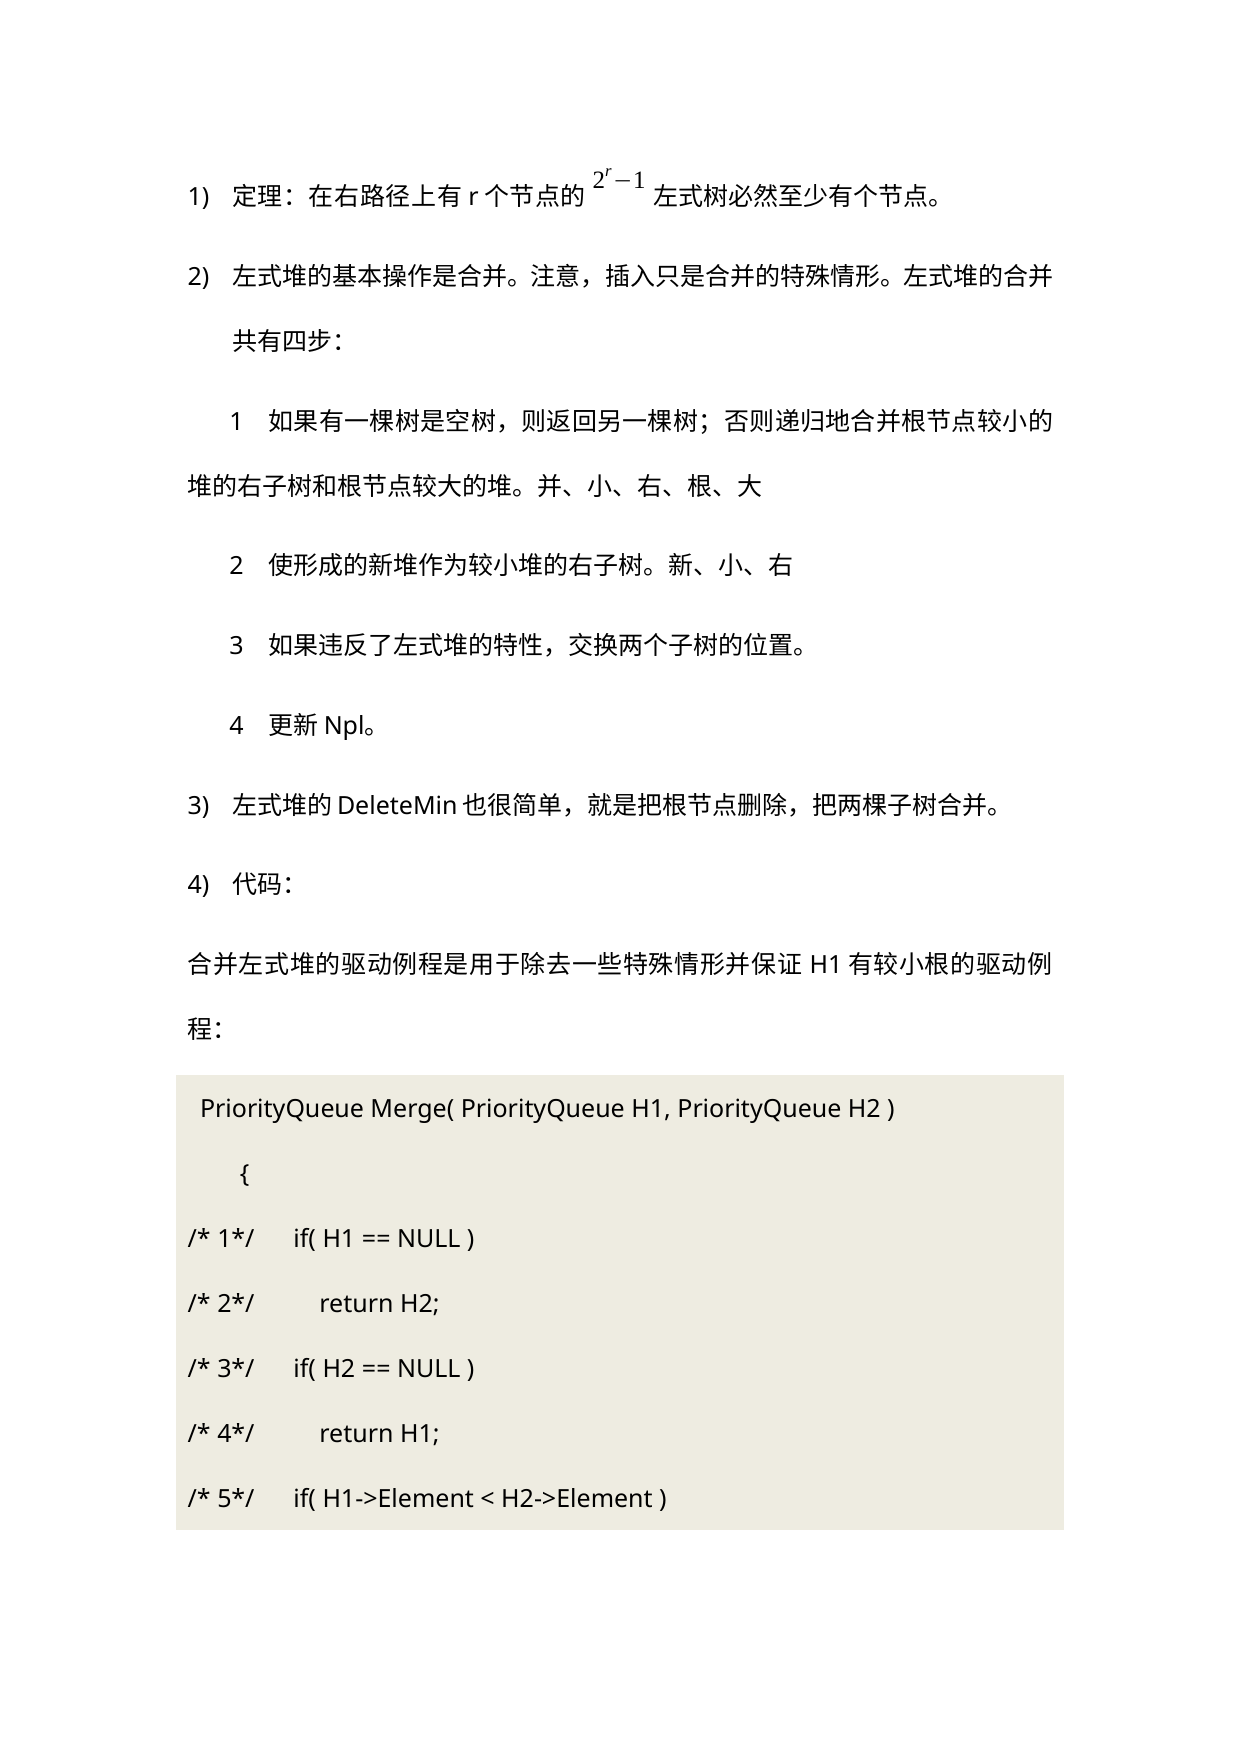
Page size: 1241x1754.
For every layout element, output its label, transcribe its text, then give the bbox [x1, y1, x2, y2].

text 合并左式堆的驱动例程是用于除去一些特殊情形并保证H1有较小根的驱动例程： [187, 930, 1053, 1060]
list 代码： [187, 851, 1053, 916]
list 如果有一棵树是空树，则返回另一棵树；否则递归地合并根节点较小的堆的右子树和根节点较大的堆。并、小、右、根、大 [187, 387, 1053, 517]
list 更新Npl。 [187, 691, 1053, 756]
list 使形成的新堆作为较小堆的右子树。新、小、右 [187, 531, 1053, 596]
list 左式堆的DeleteMin也很简单，就是把根节点删除，把两棵子树合并。 [187, 771, 1053, 836]
list 左式堆的基本操作是合并。注意，插入只是合并的特殊情形。左式堆的合并共有四步： [187, 242, 1053, 372]
table_header PriorityQueue Merge( PriorityQueue H1, PriorityQueue H2 ) { /* 1*/ if( H1 == NULL ) /* 2*/ return H2; /* 3*/ if( H2 == NULL ) /* 4*/ return H1; /* 5*/ if( H1->Element < H2->Element ) [176, 1075, 1064, 1530]
list 如果违反了左式堆的特性，交换两个子树的位置。 [187, 611, 1053, 676]
list 定理：在右路径上有r个节点的左式树必然至少有个节点。 [187, 162, 1053, 227]
